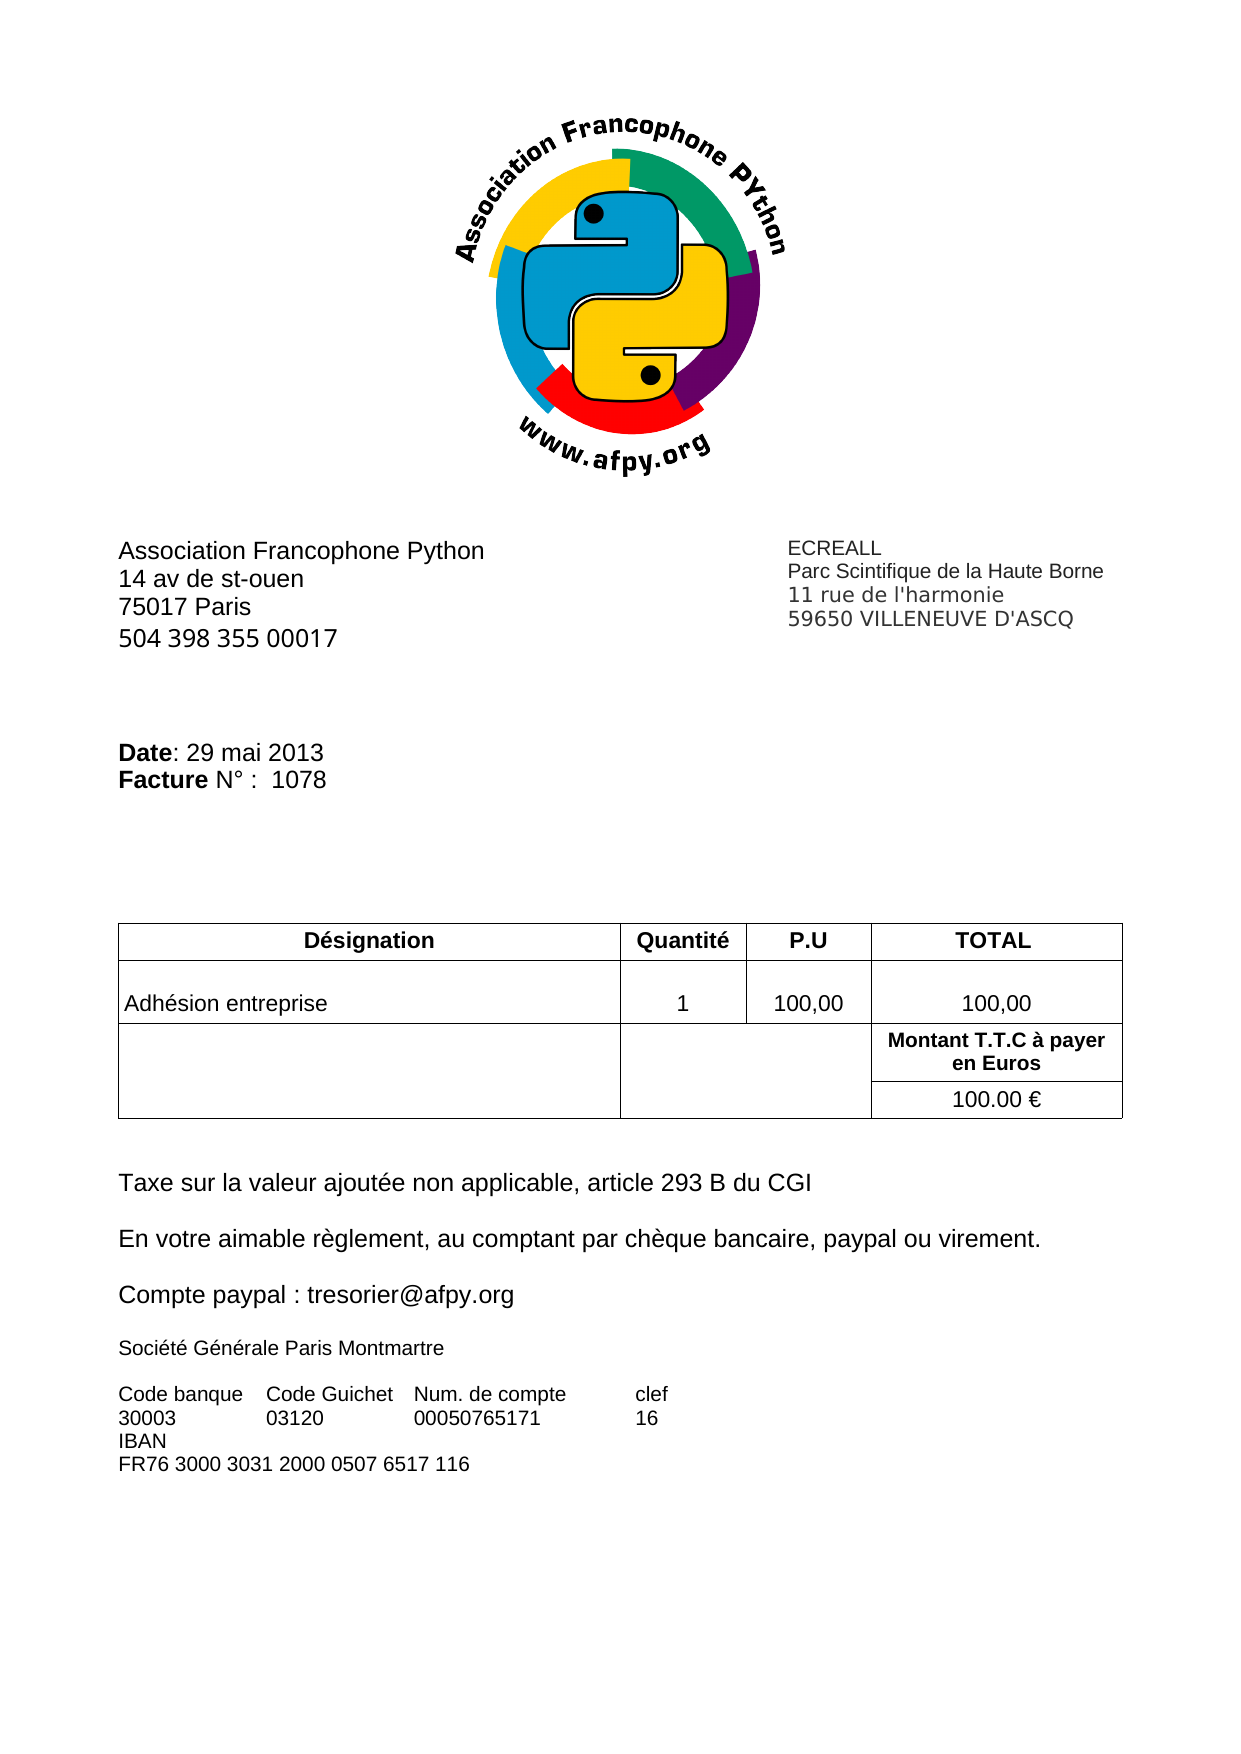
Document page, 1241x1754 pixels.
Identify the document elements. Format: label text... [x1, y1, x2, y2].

table_header TOTAL [872, 924, 1122, 959]
table_header Montant T.T.C à payer en Euros [872, 1024, 1122, 1081]
table_header [119, 1024, 620, 1118]
text En votre aimable règlement, au comptant par chèque bancaire, paypal ou virement. [118, 1225, 1122, 1253]
table_header Désignation [119, 924, 620, 959]
picture [455, 118, 785, 477]
table_cell 100,00 [747, 961, 871, 1022]
table_cell 100,00 [872, 961, 1122, 1022]
text Société Générale Paris Montmartre [118, 1337, 1122, 1360]
text Facture N° : 1078 [118, 766, 1122, 794]
text Compte paypal : tresorier@afpy.org [118, 1281, 1122, 1309]
text Code banque Code Guichet Num. de compte clef [118, 1383, 1122, 1406]
table_cell 1 [621, 961, 746, 1022]
table_header Association Francophone Python 14 av de st-ouen 75017 Paris 504 398 355 00017 [118, 537, 535, 655]
text IBAN [118, 1429, 1122, 1453]
table_header Quantité [621, 924, 746, 959]
text 30003 03120 00050765171 16 [118, 1406, 1122, 1429]
text Date: 29 mai 2013 [118, 738, 1122, 766]
table_header [535, 537, 787, 655]
table_header ECREALL Parc Scintifique de la Haute Borne 11 rue de l'harmonie 59650 VILLENEUVE D'ASCQ [787, 537, 1122, 655]
table_cell Adhésion entreprise [119, 961, 620, 1022]
text Taxe sur la valeur ajoutée non applicable, article 293 B du CGI [118, 1169, 1122, 1197]
table_header P.U [747, 924, 871, 959]
text FR76 3000 3031 2000 0507 6517 116 [118, 1453, 1122, 1476]
table_cell 100.00 € [872, 1082, 1122, 1118]
table_header [621, 1024, 871, 1118]
